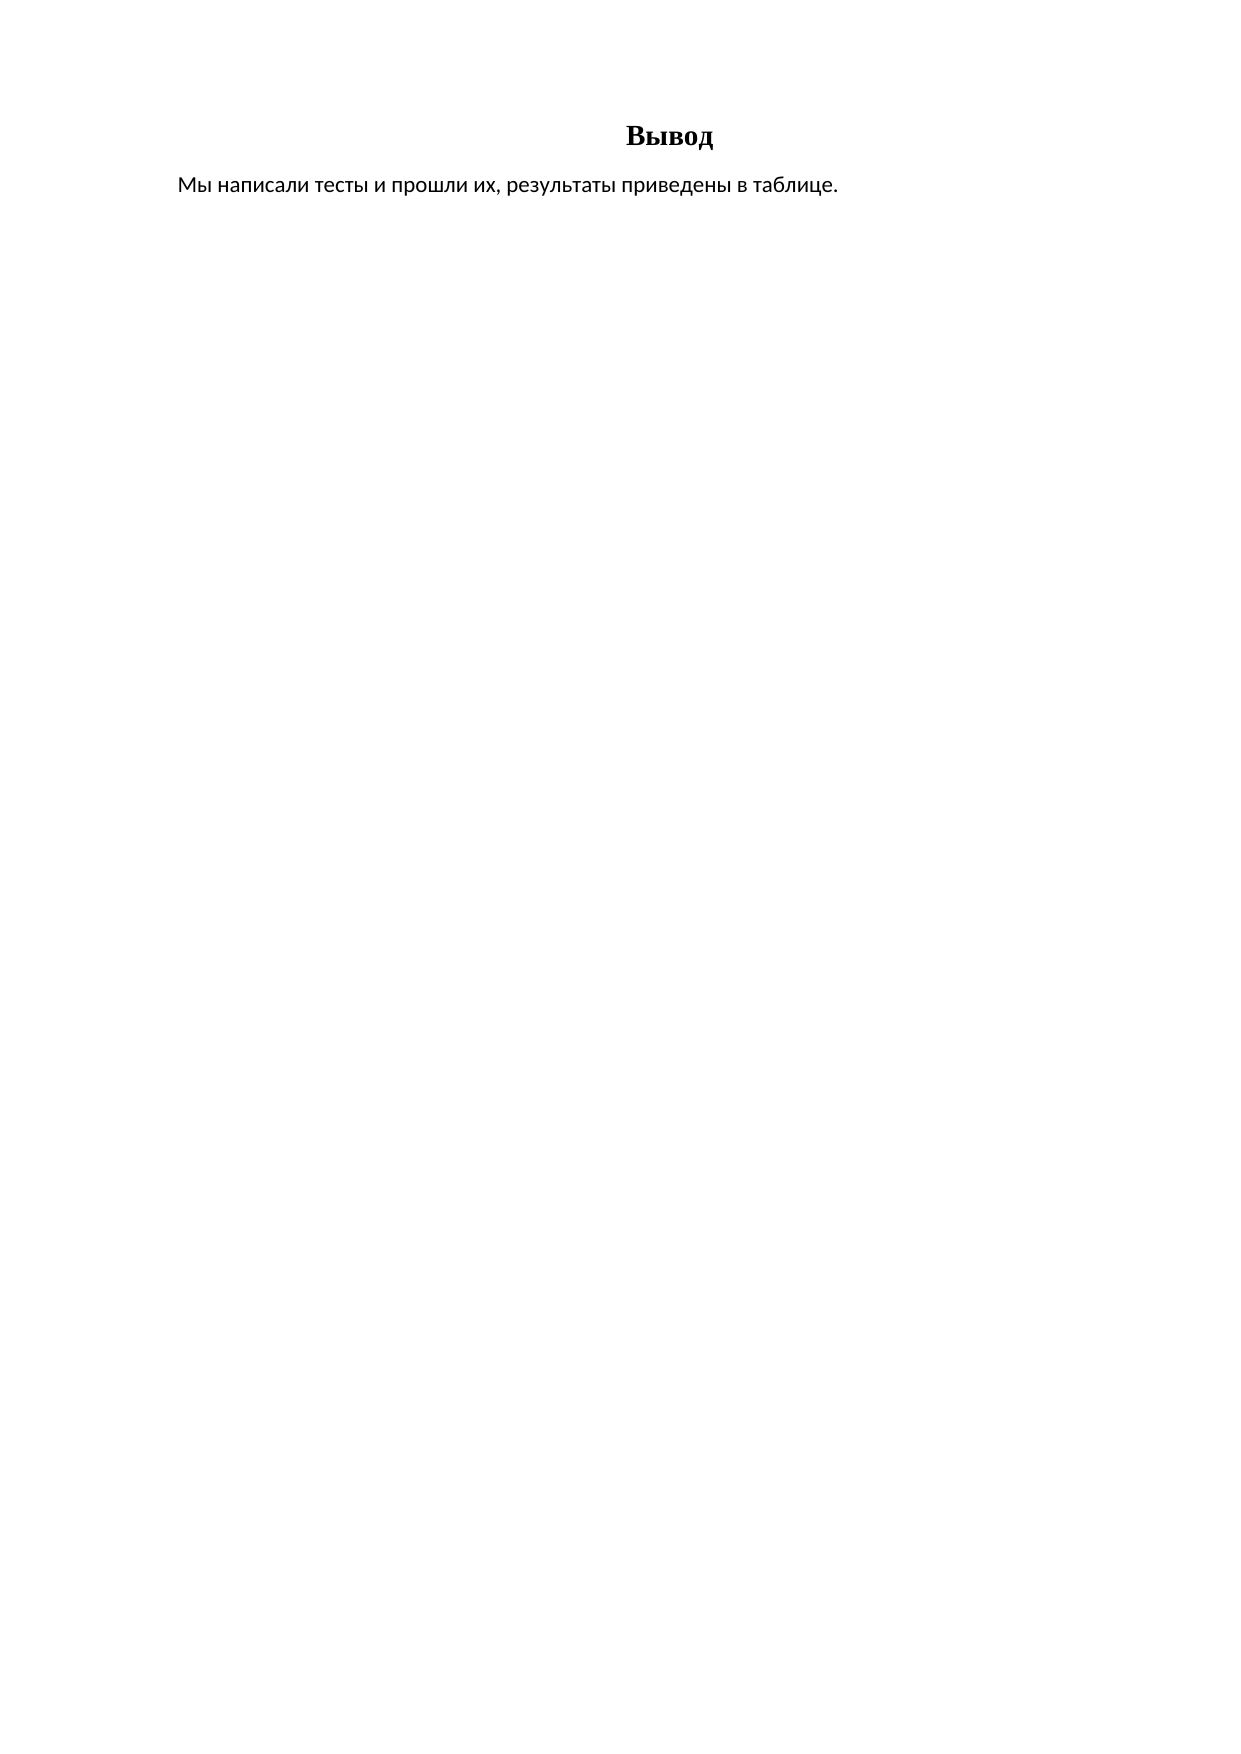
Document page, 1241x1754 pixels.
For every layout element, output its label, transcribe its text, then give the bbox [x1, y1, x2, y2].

subtitle Вывод [177, 118, 1162, 152]
text Мы написали тесты и прошли их, результаты приведены в таблице. [177, 171, 1162, 199]
